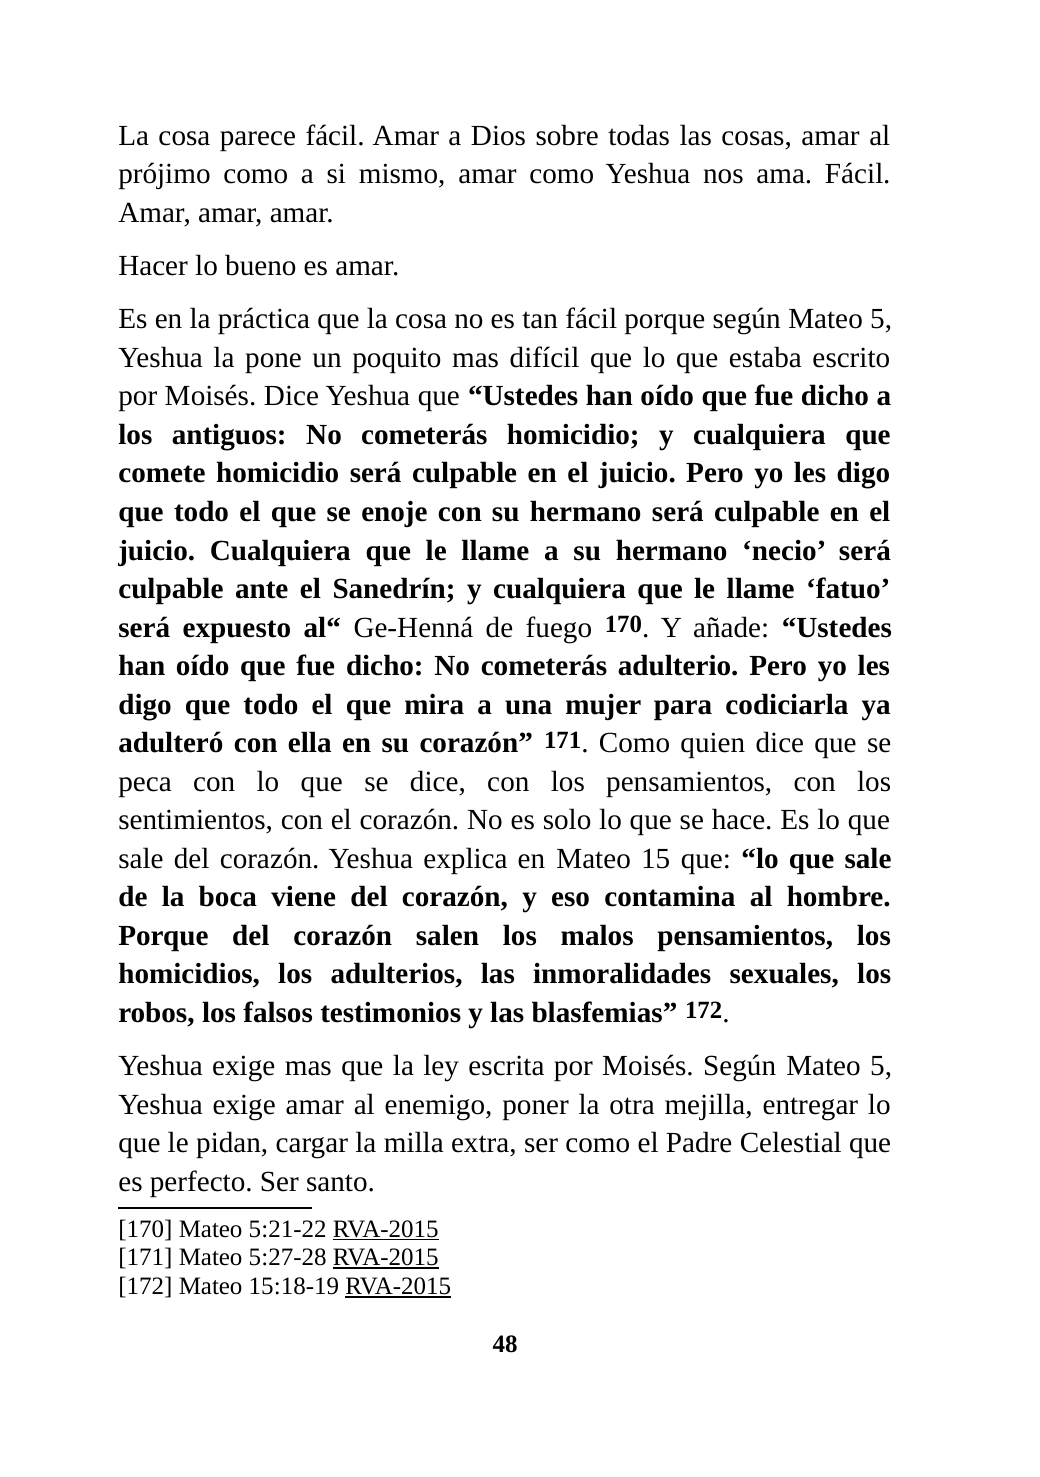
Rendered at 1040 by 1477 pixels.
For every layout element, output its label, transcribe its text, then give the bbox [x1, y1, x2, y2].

text Mateo 5:27-28 RVA-2015 [118, 1242, 892, 1271]
text Mateo 15:18-19 RVA-2015 [118, 1271, 892, 1300]
text Yeshua exige mas que la ley escrita por Moisés. Según Mateo 5, Yeshua exige amar al enemigo, poner la otra mejilla, entregar lo que le pidan, cargar la milla extra, ser como el Padre Celestial que es perfecto. Ser santo. [118, 1048, 892, 1197]
text La cosa parece fácil. Amar a Dios sobre todas las cosas, amar al prójimo como a si mismo, amar como Yeshua nos ama. Fácil. Amar, amar, amar. [118, 118, 892, 229]
text Es en la práctica que la cosa no es tan fácil porque según Mateo 5, Yeshua la pone un poquito mas difícil que lo que estaba escrito por Moisés. Dice Yeshua que “Ustedes han oído que fue dicho a los antiguos: No cometerás homicidio; y cualquiera que comete homicidio será culpable en el juicio. Pero yo les digo que todo el que se enoje con su hermano será culpable en el juicio. Cualquiera que le llame a su hermano ‘necio’ será culpable ante el Sanedrín; y cualquiera que le llame ‘fatuo’ será expuesto al“ Ge-Henná de fuego . Y añade: “Ustedes han oído que fue dicho: No cometerás adulterio. Pero yo les digo que todo el que mira a una mujer para codiciarla ya adulteró con ella en su corazón” . Como quien dice que se peca con lo que se dice, con los pensamientos, con los sentimientos, con el corazón. No es solo lo que se hace. Es lo que sale del corazón. Yeshua explica en Mateo 15 que: “lo que sale de la boca viene del corazón, y eso contamina al hombre. Porque del corazón salen los malos pensamientos, los homicidios, los adulterios, las inmoralidades sexuales, los robos, los falsos testimonios y las blasfemias” . [118, 301, 892, 1029]
text Hacer lo bueno es amar. [118, 248, 892, 282]
text Mateo 5:21-22 RVA-2015 [118, 1214, 892, 1242]
